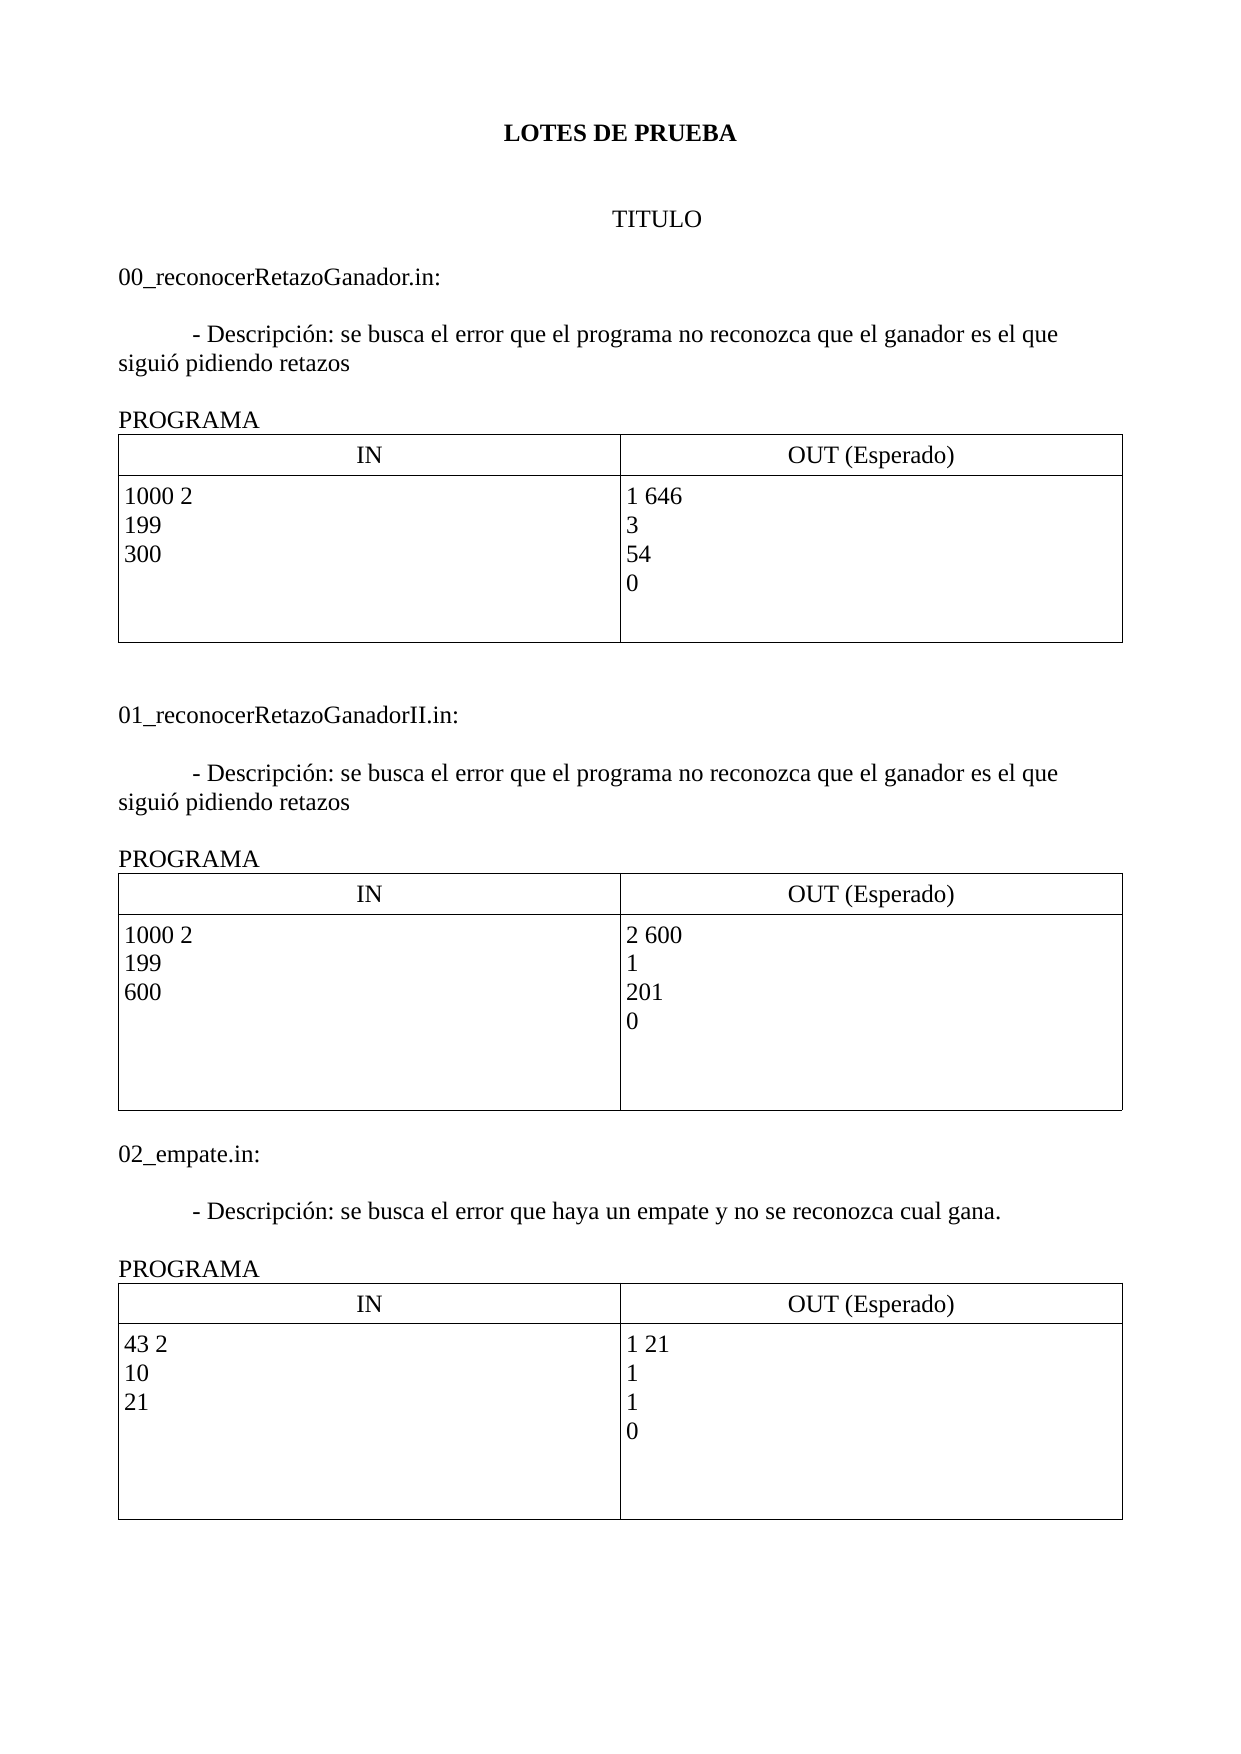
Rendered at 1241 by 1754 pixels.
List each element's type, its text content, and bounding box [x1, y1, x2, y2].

table_cell 1 646 3 54 0 [621, 476, 1122, 602]
text PROGRAMA [118, 1254, 1122, 1282]
table_header OUT (Esperado) [621, 1284, 1122, 1323]
table_header OUT (Esperado) [621, 874, 1122, 913]
text PROGRAMA [118, 844, 1122, 873]
table_cell [119, 1041, 620, 1109]
text 02_empate.in: [118, 1139, 1122, 1167]
text LOTES DE PRUEBA [118, 118, 1122, 147]
text - Descripción: se busca el error que haya un empate y no se reconozca cual gana. [118, 1196, 1122, 1225]
text - Descripción: se busca el error que el programa no reconozca que el ganador es el que siguió pidiendo retazos [118, 758, 1122, 815]
table_cell [119, 1450, 620, 1519]
table_header IN [119, 874, 620, 913]
text TITULO [118, 204, 1122, 233]
text 00_reconocerRetazoGanador.in: [118, 262, 1122, 291]
table_cell [119, 602, 620, 642]
table_header OUT (Esperado) [621, 435, 1122, 475]
table_cell 2 600 1 201 0 [621, 915, 1122, 1041]
table_cell 1000 2 199 600 [119, 915, 620, 1041]
table_cell [621, 602, 1122, 642]
table_cell [621, 1450, 1122, 1519]
text 01_reconocerRetazoGanadorII.in: [118, 700, 1122, 729]
table_header IN [119, 1284, 620, 1323]
table_cell [621, 1041, 1122, 1109]
table_cell 43 2 10 21 [119, 1324, 620, 1450]
text - Descripción: se busca el error que el programa no reconozca que el ganador es el que siguió pidiendo retazos [118, 319, 1122, 377]
table_cell 1 21 1 1 0 [621, 1324, 1122, 1450]
table_cell 1000 2 199 300 [119, 476, 620, 602]
table_header IN [119, 435, 620, 475]
text PROGRAMA [118, 406, 1122, 434]
